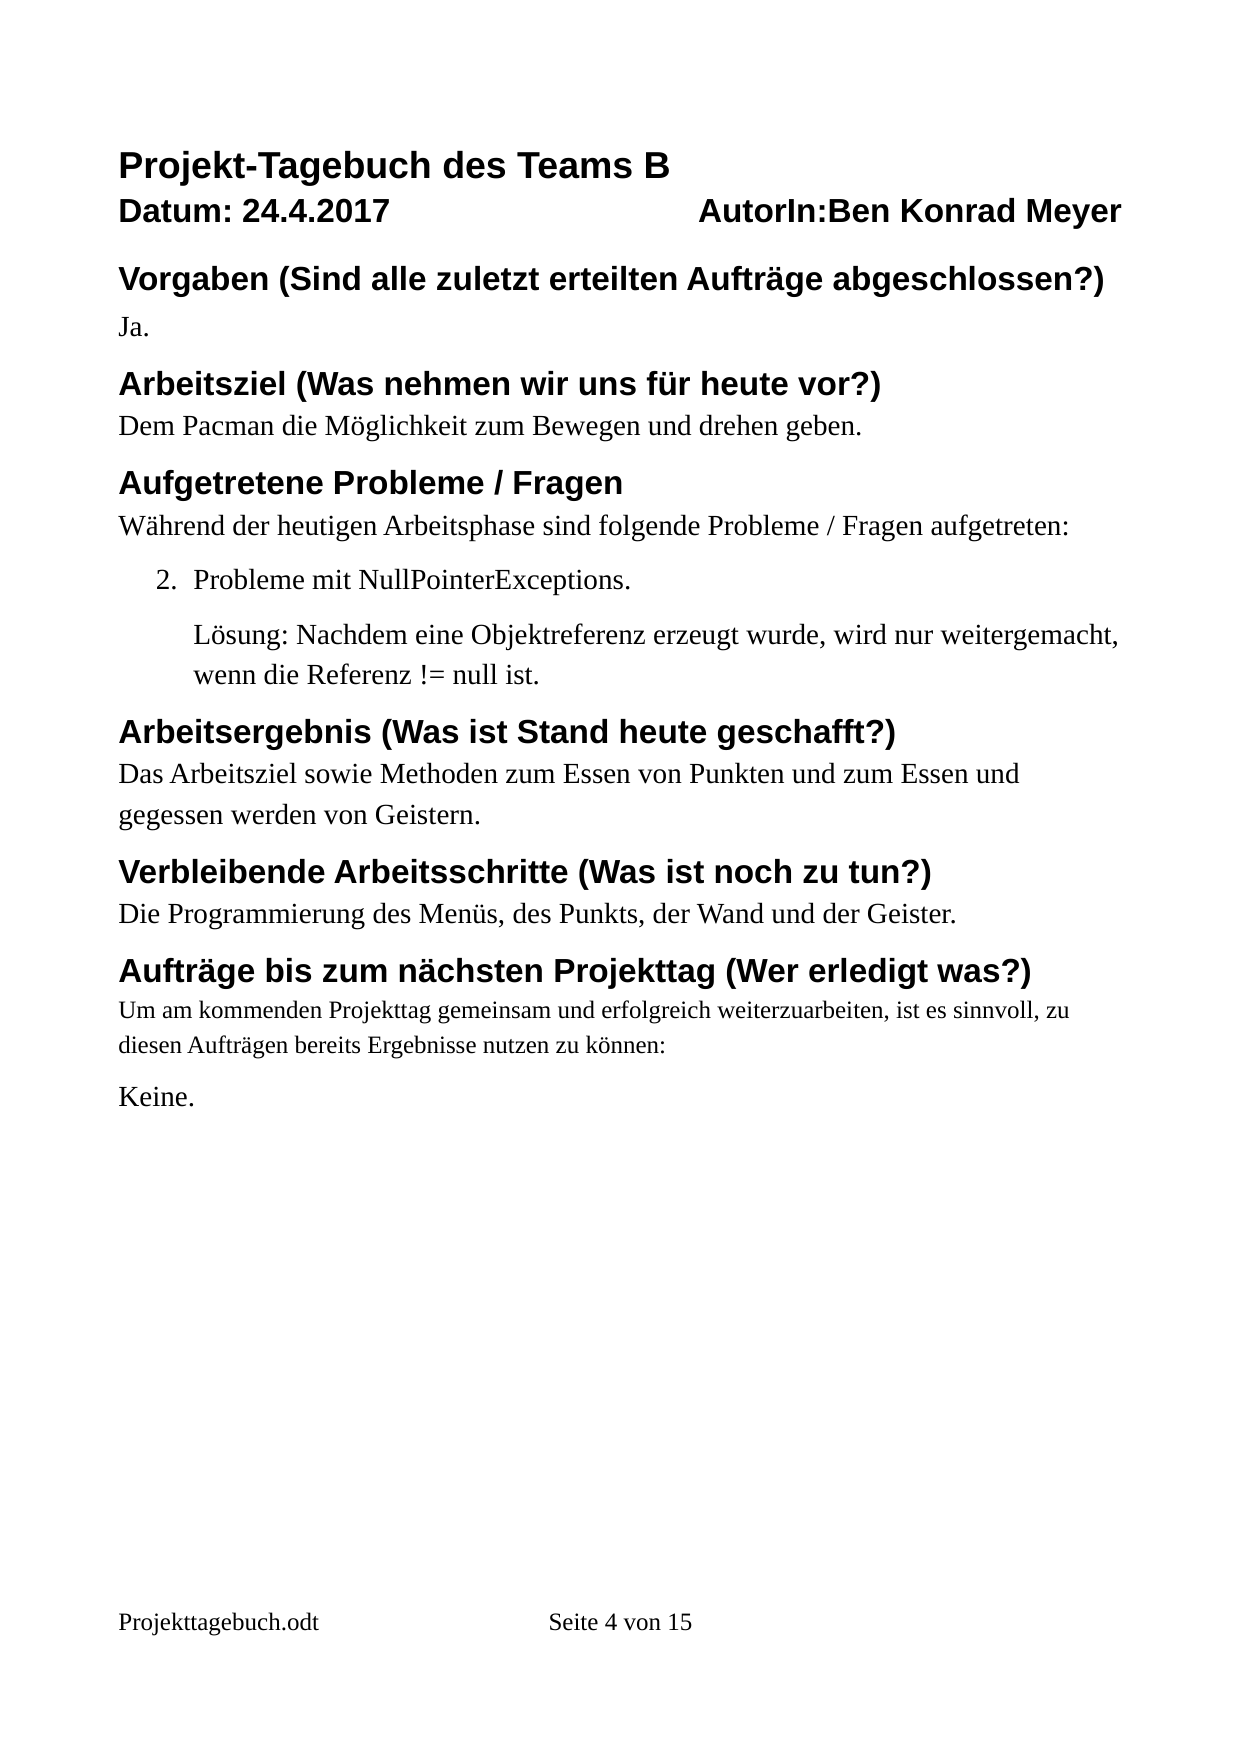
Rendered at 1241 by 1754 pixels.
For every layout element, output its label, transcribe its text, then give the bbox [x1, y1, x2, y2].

subtitle Verbleibende Arbeitsschritte (Was ist noch zu tun?) [118, 852, 1122, 890]
list Probleme mit NullPointerExceptions. [156, 562, 1122, 596]
text Die Programmierung des Menüs, des Punkts, der Wand und der Geister. [118, 896, 1122, 929]
subtitle Aufträge bis zum nächsten Projekttag (Wer erledigt was?) [118, 951, 1122, 989]
subtitle Datum: 24.4.2017 AutorIn:Ben Konrad Meyer [118, 191, 1122, 230]
text Während der heutigen Arbeitsphase sind folgende Probleme / Fragen aufgetreten: [118, 508, 1122, 541]
text Das Arbeitsziel sowie Methoden zum Essen von Punkten und zum Essen und gegessen werden von Geistern. [118, 757, 1122, 830]
subtitle Arbeitsergebnis (Was ist Stand heute geschafft?) [118, 712, 1122, 751]
subtitle Vorgaben (Sind alle zuletzt erteilten Aufträge abgeschlossen?) [118, 259, 1122, 298]
text Ja. [118, 309, 1122, 343]
text Dem Pacman die Möglichkeit zum Bewegen und drehen geben. [118, 408, 1122, 442]
subtitle Arbeitsziel (Was nehmen wir uns für heute vor?) [118, 364, 1122, 403]
subtitle Aufgetretene Probleme / Fragen [118, 463, 1122, 502]
text Um am kommenden Projekttag gemeinsam und erfolgreich weiterzuarbeiten, ist es sinnvoll, zu diesen Aufträgen bereits Ergebnisse nutzen zu können: [118, 995, 1122, 1058]
text Keine. [118, 1079, 1122, 1112]
list Lösung: Nachdem eine Objektreferenz erzeugt wurde, wird nur weitergemacht, wenn die Referenz != null ist. [156, 617, 1122, 691]
